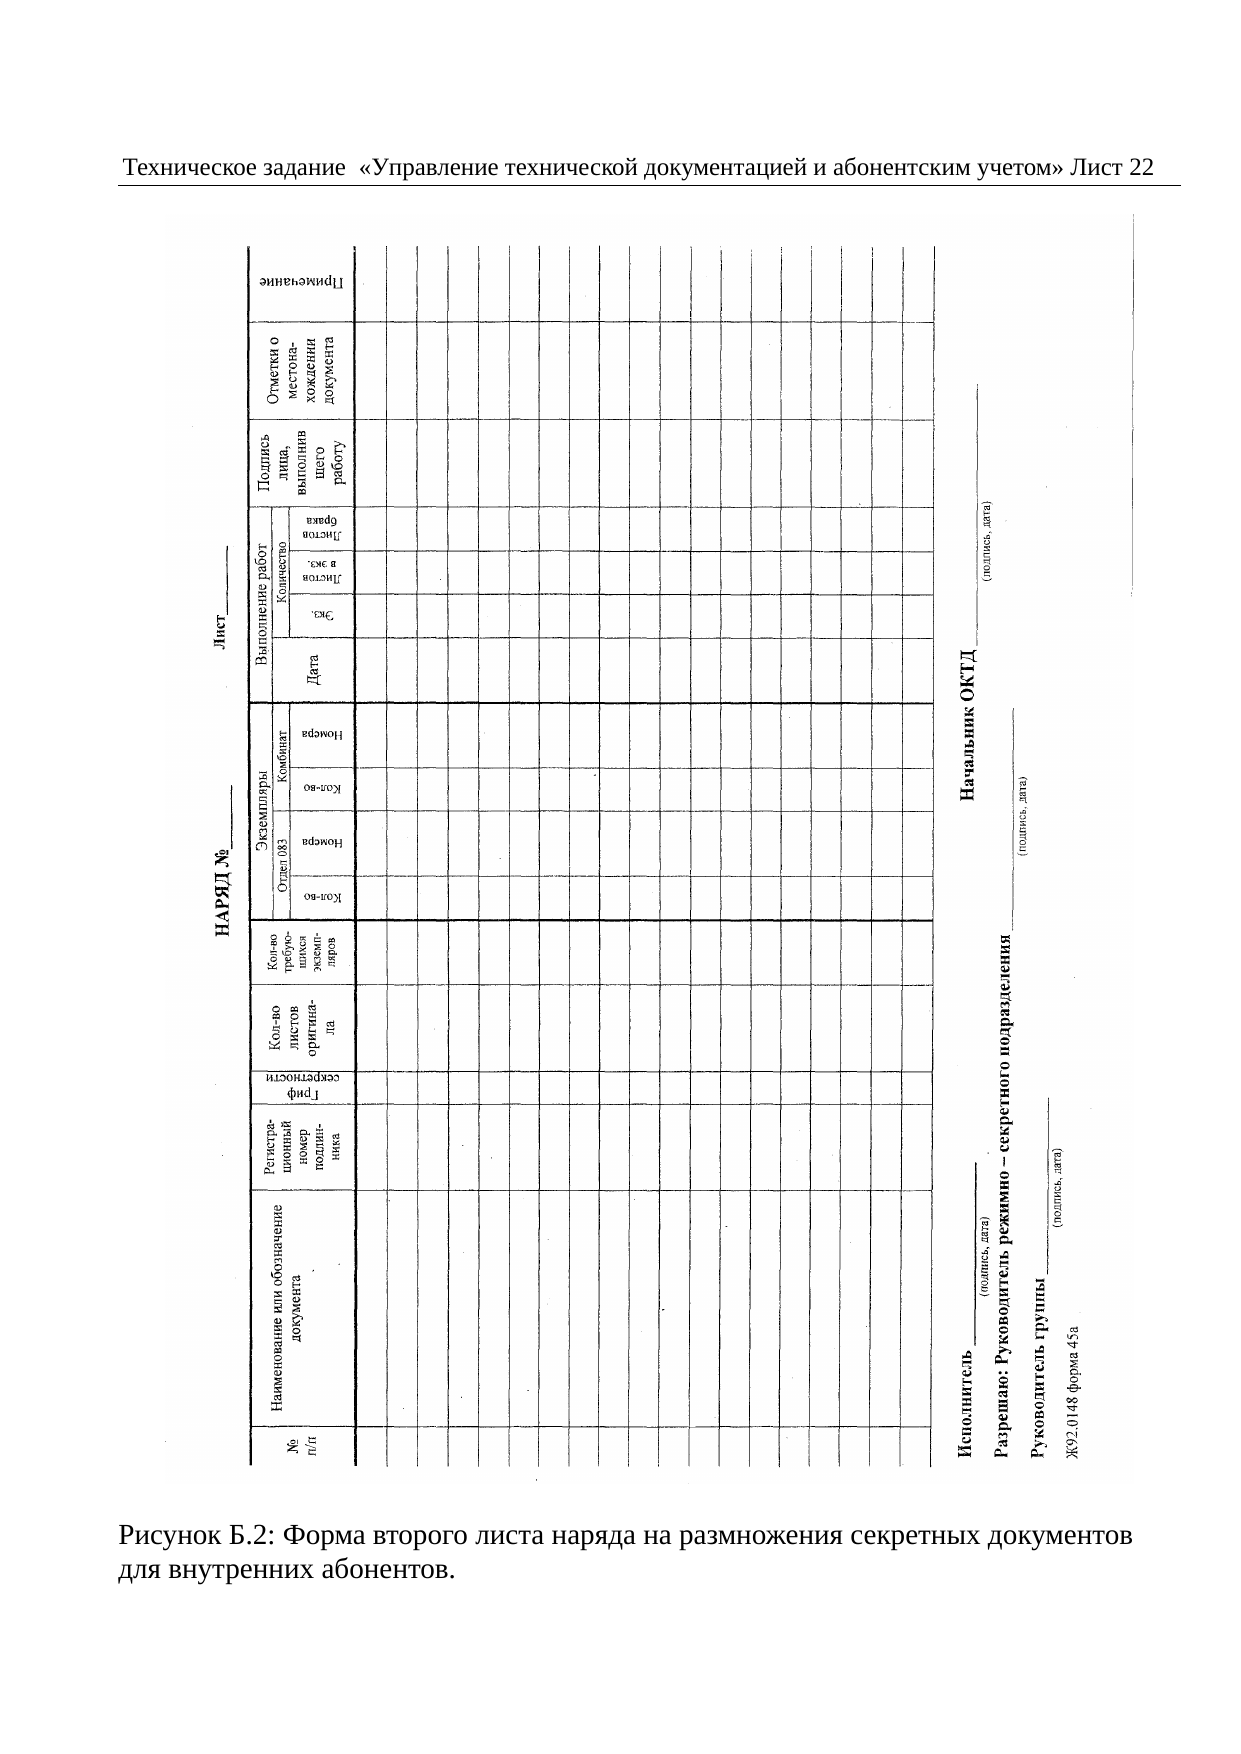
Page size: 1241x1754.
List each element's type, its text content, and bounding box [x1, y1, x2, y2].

text Рисунок Б.2: Форма второго листа наряда на размножения секретных документов для внутренних абонентов. [118, 1517, 1181, 1584]
picture [165, 214, 1134, 1484]
